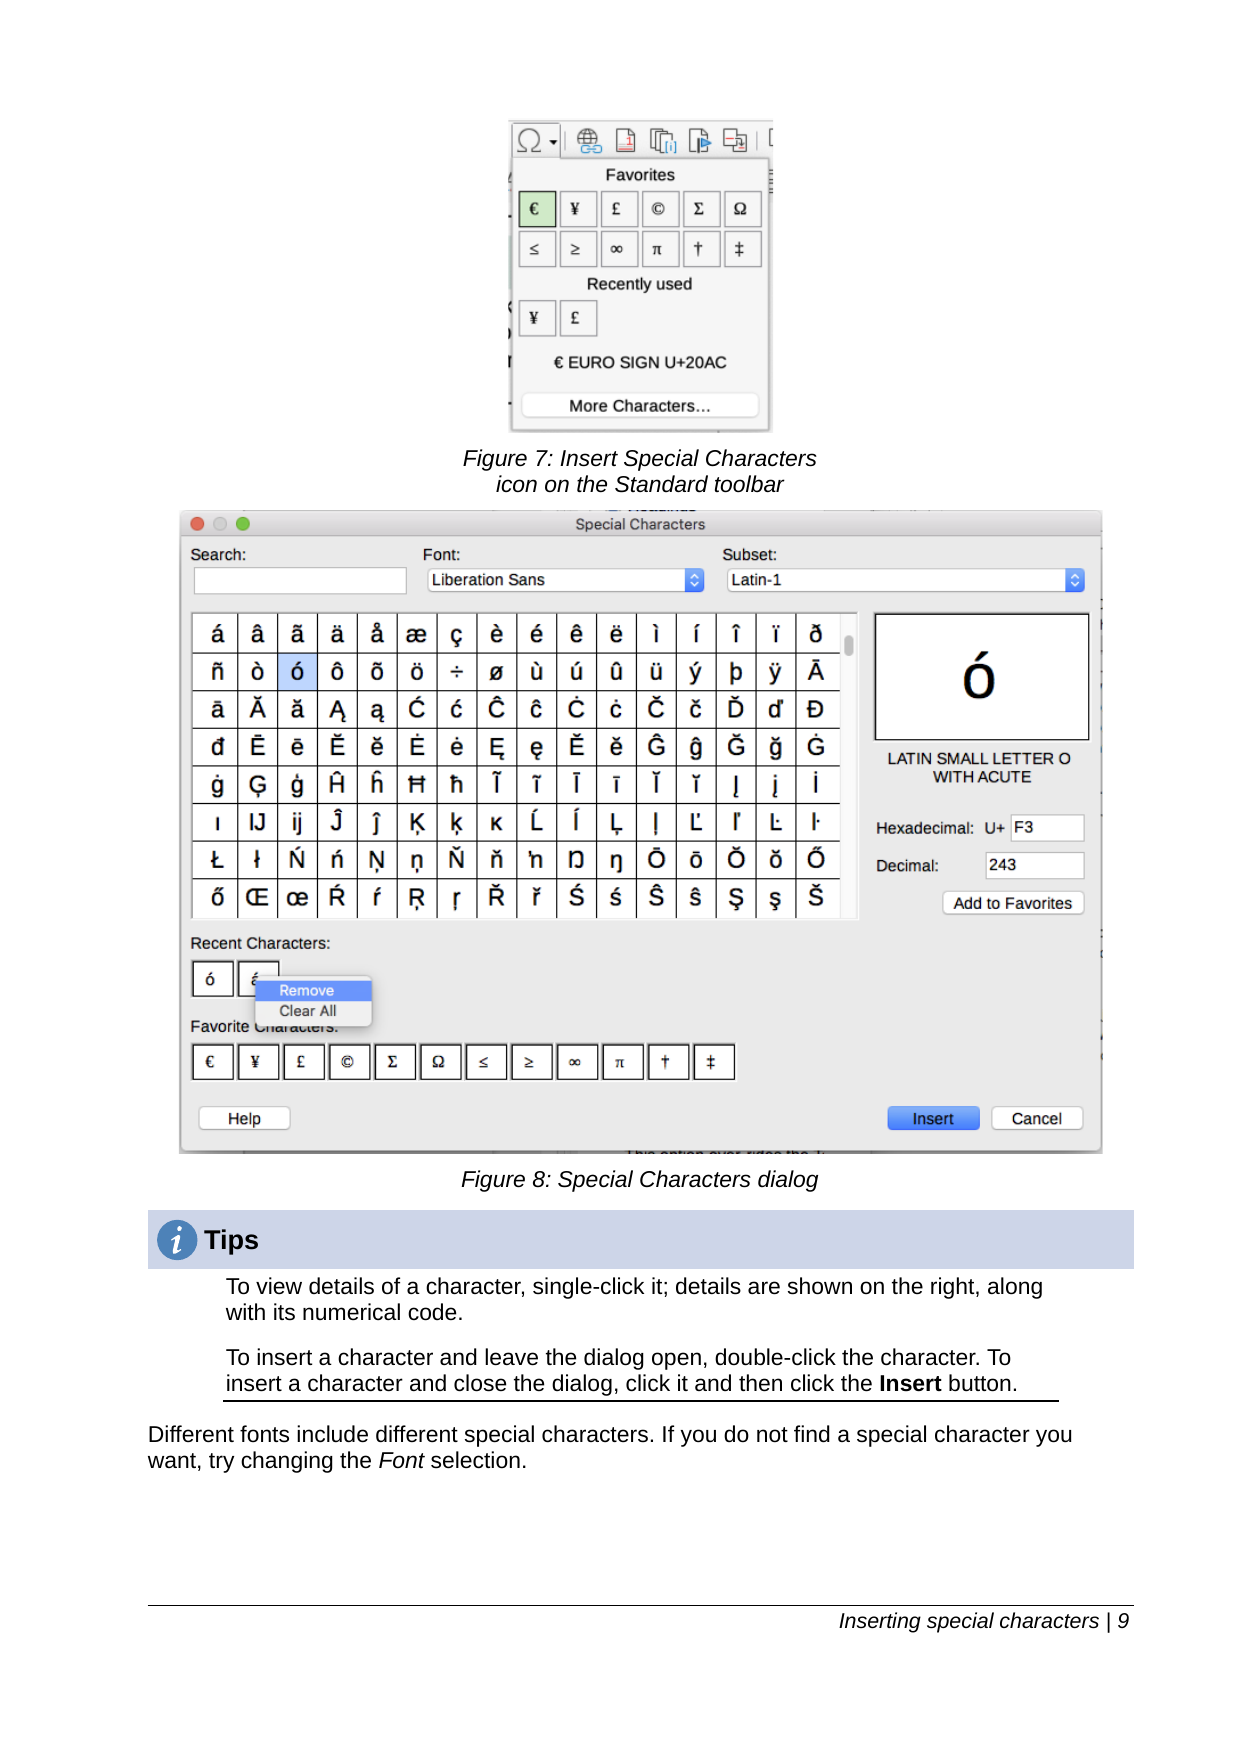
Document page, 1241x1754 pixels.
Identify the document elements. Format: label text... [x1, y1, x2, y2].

subtitle Tips [148, 1210, 1134, 1269]
text Different fonts include different special characters. If you do not find a special character you want, try changing the Font selection. [148, 1421, 1134, 1473]
picture [178, 510, 1103, 1154]
picture [508, 118, 774, 433]
text To view details of a character, single-click it; details are shown on the right, along with its numerical code. [223, 1269, 1059, 1325]
text Figure 7: Insert Special Characters icon on the Standard toolbar [448, 445, 834, 497]
text To insert a character and leave the dialog open, double-click the character. To insert a character and close the dialog, click it and then click the Insert button. [223, 1341, 1059, 1400]
text Figure 8: Special Characters dialog [179, 1166, 1103, 1193]
